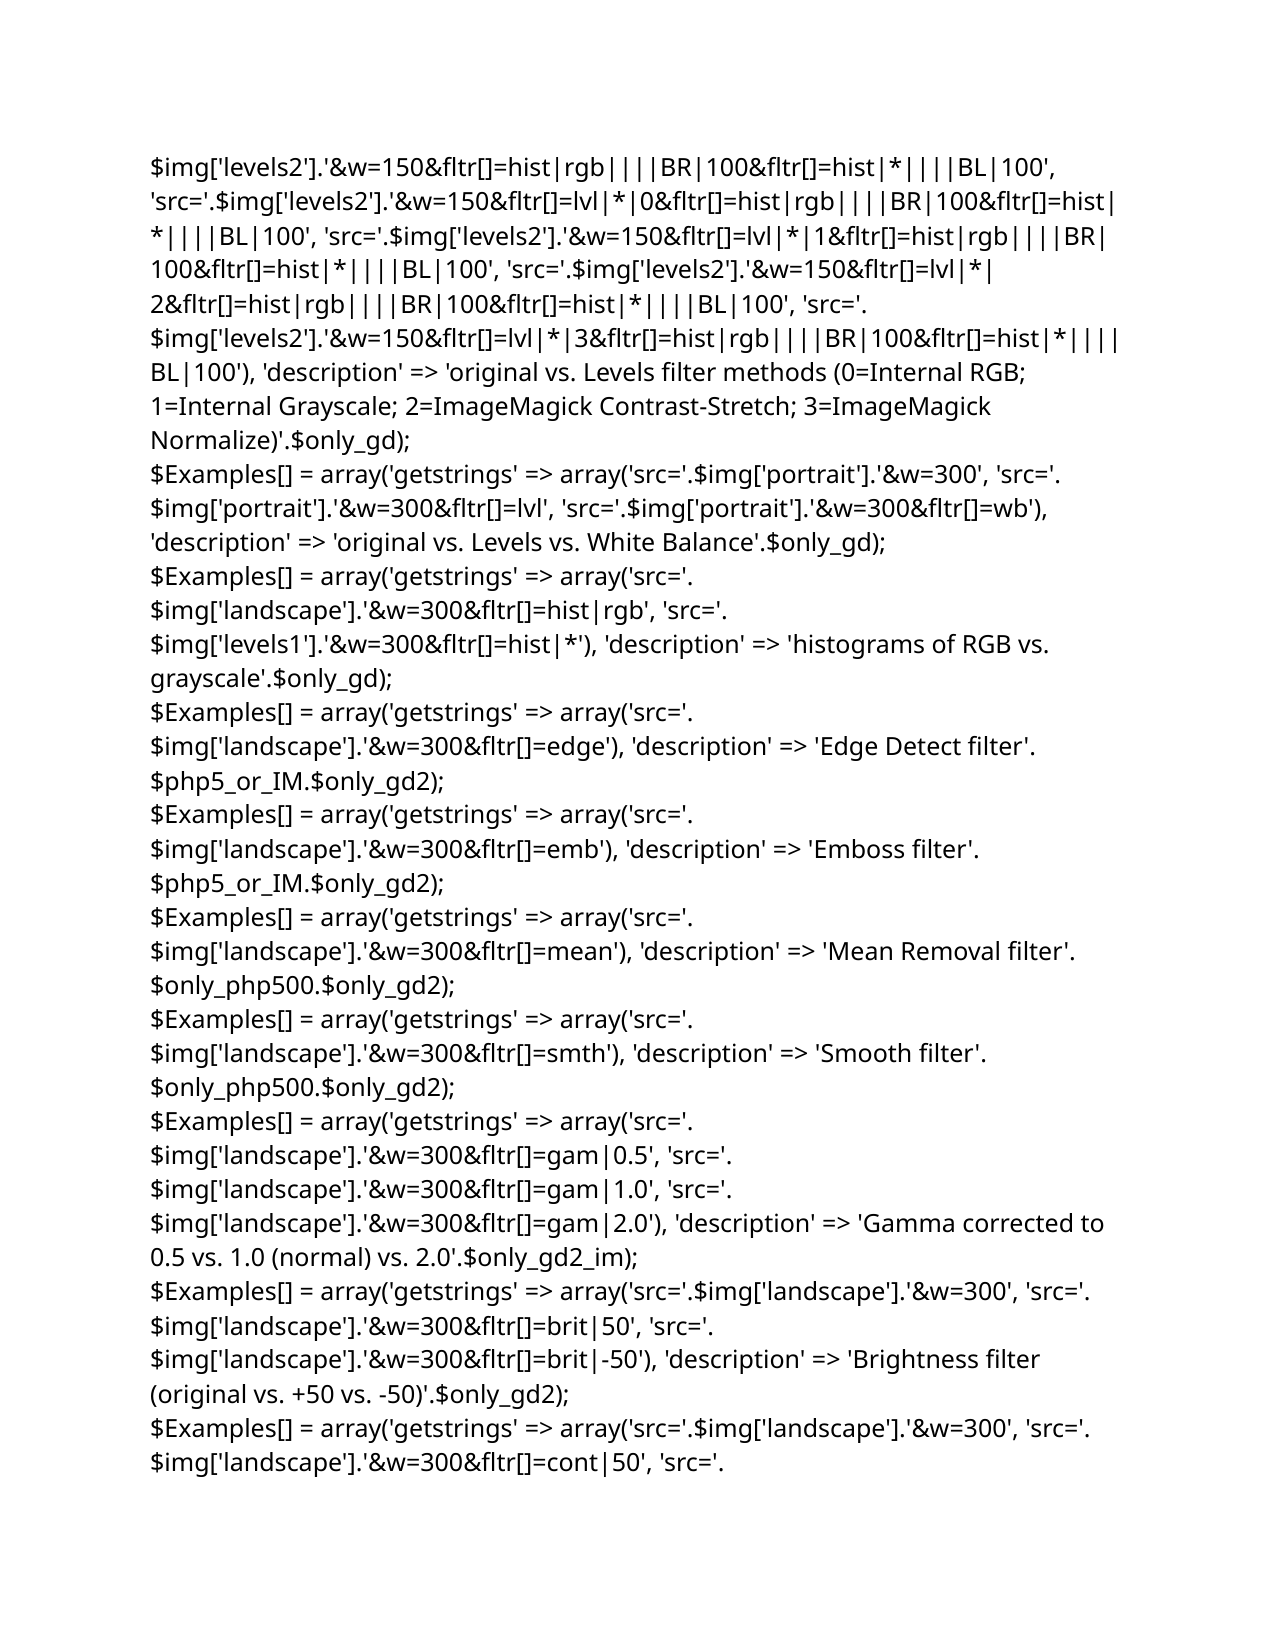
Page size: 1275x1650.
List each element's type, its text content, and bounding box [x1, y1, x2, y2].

text $Examples[] = array('getstrings' => array('src='.$img['landscape'].'&w=300&fltr[]=gam|0.5', 'src='.$img['landscape'].'&w=300&fltr[]=gam|1.0', 'src='.$img['landscape'].'&w=300&fltr[]=gam|2.0'), 'description' => 'Gamma corrected to 0.5 vs. 1.0 (normal) vs. 2.0'.$only_gd2_im); [150, 1104, 1125, 1274]
text $Examples[] = array('getstrings' => array('src='.$img['landscape'].'&w=300', 'src='.$img['landscape'].'&w=300&fltr[]=cont|50', 'src='. [150, 1410, 1125, 1478]
text $Examples[] = array('getstrings' => array('src='.$img['landscape'].'&w=300&fltr[]=mean'), 'description' => 'Mean Removal filter'.$only_php500.$only_gd2); [150, 899, 1125, 1002]
text $Examples[] = array('getstrings' => array('src='.$img['landscape'].'&w=300&fltr[]=emb'), 'description' => 'Emboss filter'.$php5_or_IM.$only_gd2); [150, 797, 1125, 899]
text $Examples[] = array('getstrings' => array('src='.$img['landscape'].'&w=300&fltr[]=edge'), 'description' => 'Edge Detect filter'.$php5_or_IM.$only_gd2); [150, 695, 1125, 797]
text $img['levels2'].'&w=150&fltr[]=hist|rgb||||BR|100&fltr[]=hist|*||||BL|100', 'src='.$img['levels2'].'&w=150&fltr[]=lvl|*|0&fltr[]=hist|rgb||||BR|100&fltr[]=hist|*||||BL|100', 'src='.$img['levels2'].'&w=150&fltr[]=lvl|*|1&fltr[]=hist|rgb||||BR|100&fltr[]=hist|*||||BL|100', 'src='.$img['levels2'].'&w=150&fltr[]=lvl|*|2&fltr[]=hist|rgb||||BR|100&fltr[]=hist|*||||BL|100', 'src='.$img['levels2'].'&w=150&fltr[]=lvl|*|3&fltr[]=hist|rgb||||BR|100&fltr[]=hist|*||||BL|100'), 'description' => 'original vs. Levels filter methods (0=Internal RGB; 1=Internal Grayscale; 2=ImageMagick Contrast-Stretch; 3=ImageMagick Normalize)'.$only_gd); [150, 150, 1125, 457]
text $Examples[] = array('getstrings' => array('src='.$img['landscape'].'&w=300&fltr[]=smth'), 'description' => 'Smooth filter'.$only_php500.$only_gd2); [150, 1002, 1125, 1104]
text $Examples[] = array('getstrings' => array('src='.$img['landscape'].'&w=300&fltr[]=hist|rgb', 'src='.$img['levels1'].'&w=300&fltr[]=hist|*'), 'description' => 'histograms of RGB vs. grayscale'.$only_gd); [150, 559, 1125, 695]
text $Examples[] = array('getstrings' => array('src='.$img['landscape'].'&w=300', 'src='.$img['landscape'].'&w=300&fltr[]=brit|50', 'src='.$img['landscape'].'&w=300&fltr[]=brit|-50'), 'description' => 'Brightness filter (original vs. +50 vs. -50)'.$only_gd2); [150, 1274, 1125, 1410]
text $Examples[] = array('getstrings' => array('src='.$img['portrait'].'&w=300', 'src='.$img['portrait'].'&w=300&fltr[]=lvl', 'src='.$img['portrait'].'&w=300&fltr[]=wb'), 'description' => 'original vs. Levels vs. White Balance'.$only_gd); [150, 457, 1125, 559]
